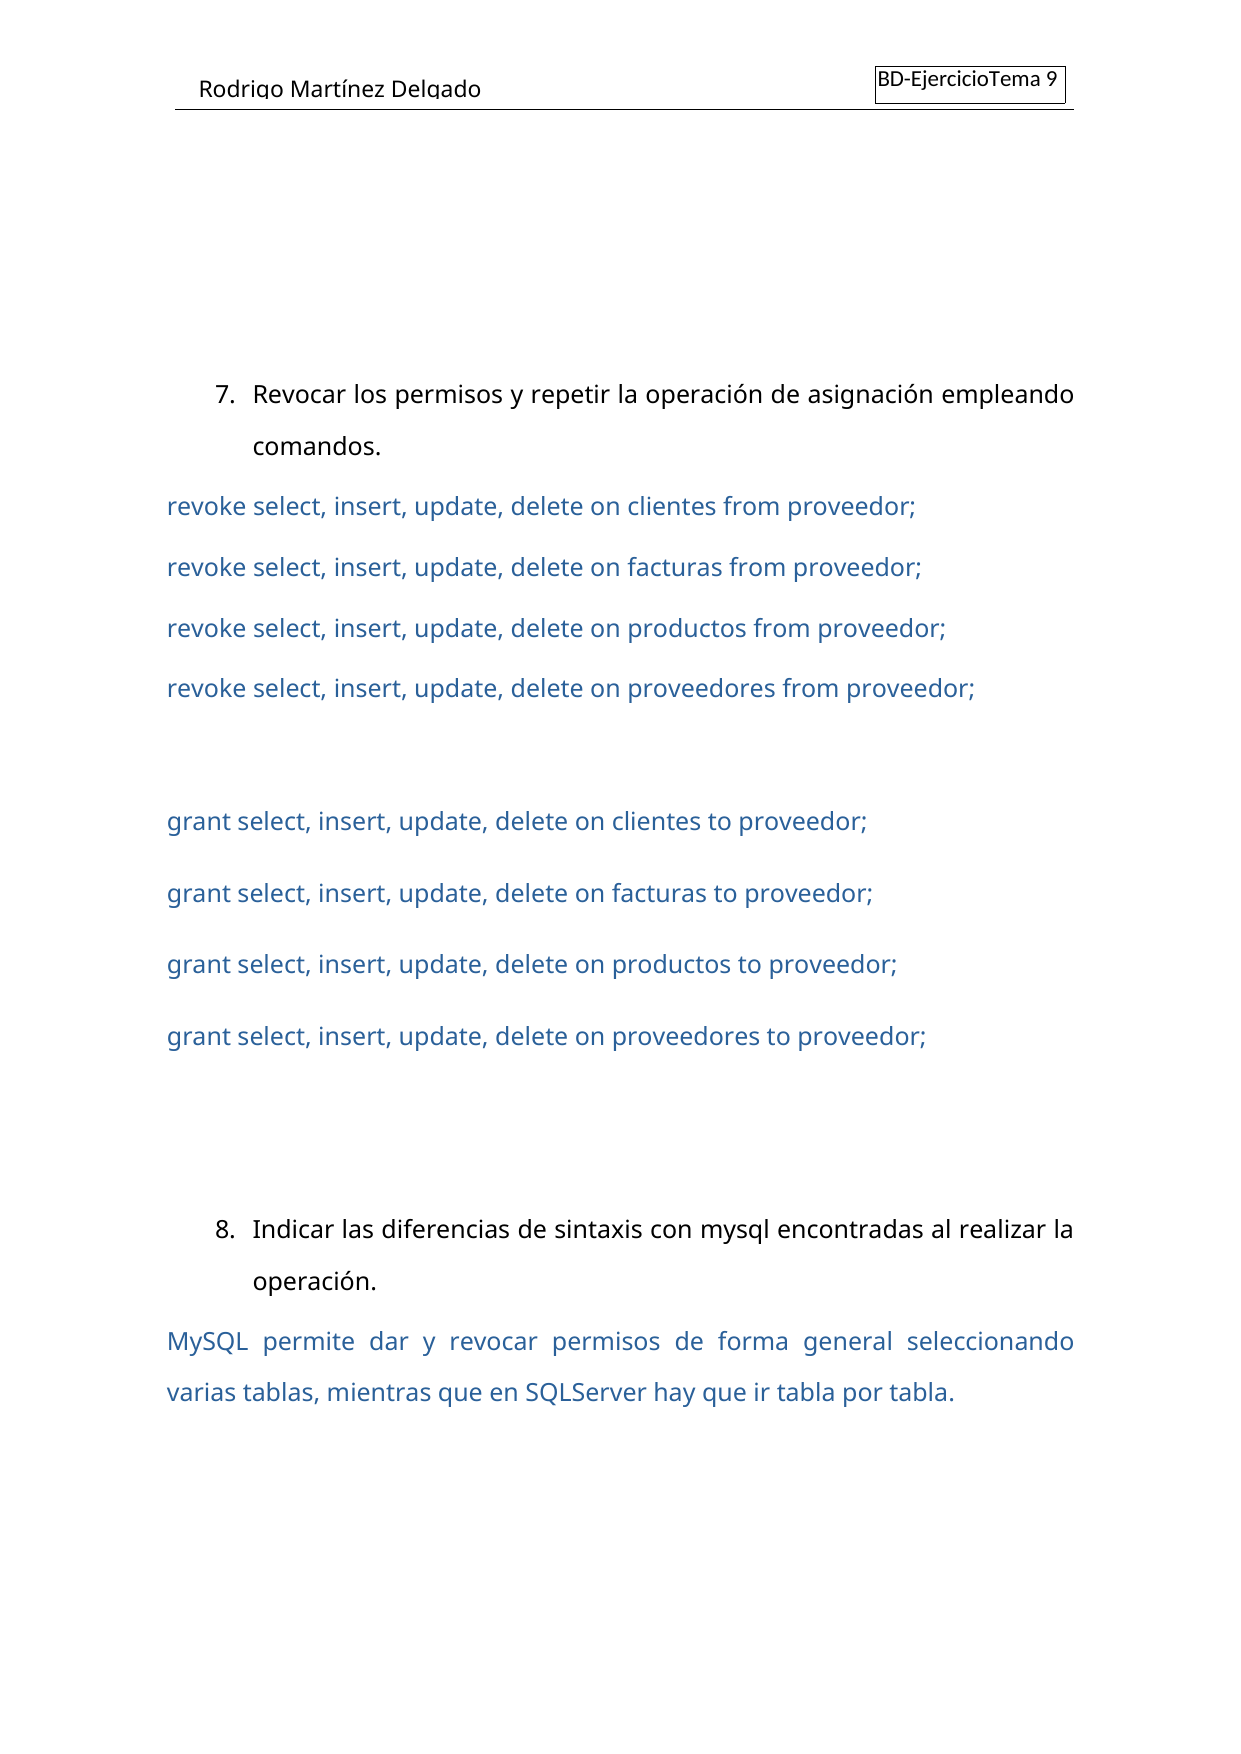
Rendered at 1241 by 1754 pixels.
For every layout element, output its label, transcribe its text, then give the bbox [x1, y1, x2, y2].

text MySQL permite dar y revocar permisos de forma general seleccionando varias tablas, mientras que en SQLServer hay que ir tabla por tabla. [167, 1324, 1076, 1409]
text revoke select, insert, update, delete on facturas from proveedor; [167, 550, 1076, 584]
text grant select, insert, update, delete on facturas to proveedor; [167, 875, 1076, 909]
text revoke select, insert, update, delete on proveedores from proveedor; [167, 671, 1076, 705]
text grant select, insert, update, delete on clientes to proveedor; [167, 804, 1076, 838]
text revoke select, insert, update, delete on clientes from proveedor; [167, 489, 1076, 523]
list Revocar los permisos y repetir la operación de asignación empleando comandos. [215, 377, 1076, 462]
text revoke select, insert, update, delete on productos from proveedor; [167, 610, 1076, 644]
text grant select, insert, update, delete on productos to proveedor; [167, 947, 1076, 981]
text grant select, insert, update, delete on proveedores to proveedor; [167, 1019, 1076, 1053]
list Indicar las diferencias de sintaxis con mysql encontradas al realizar la operación. [215, 1212, 1076, 1297]
